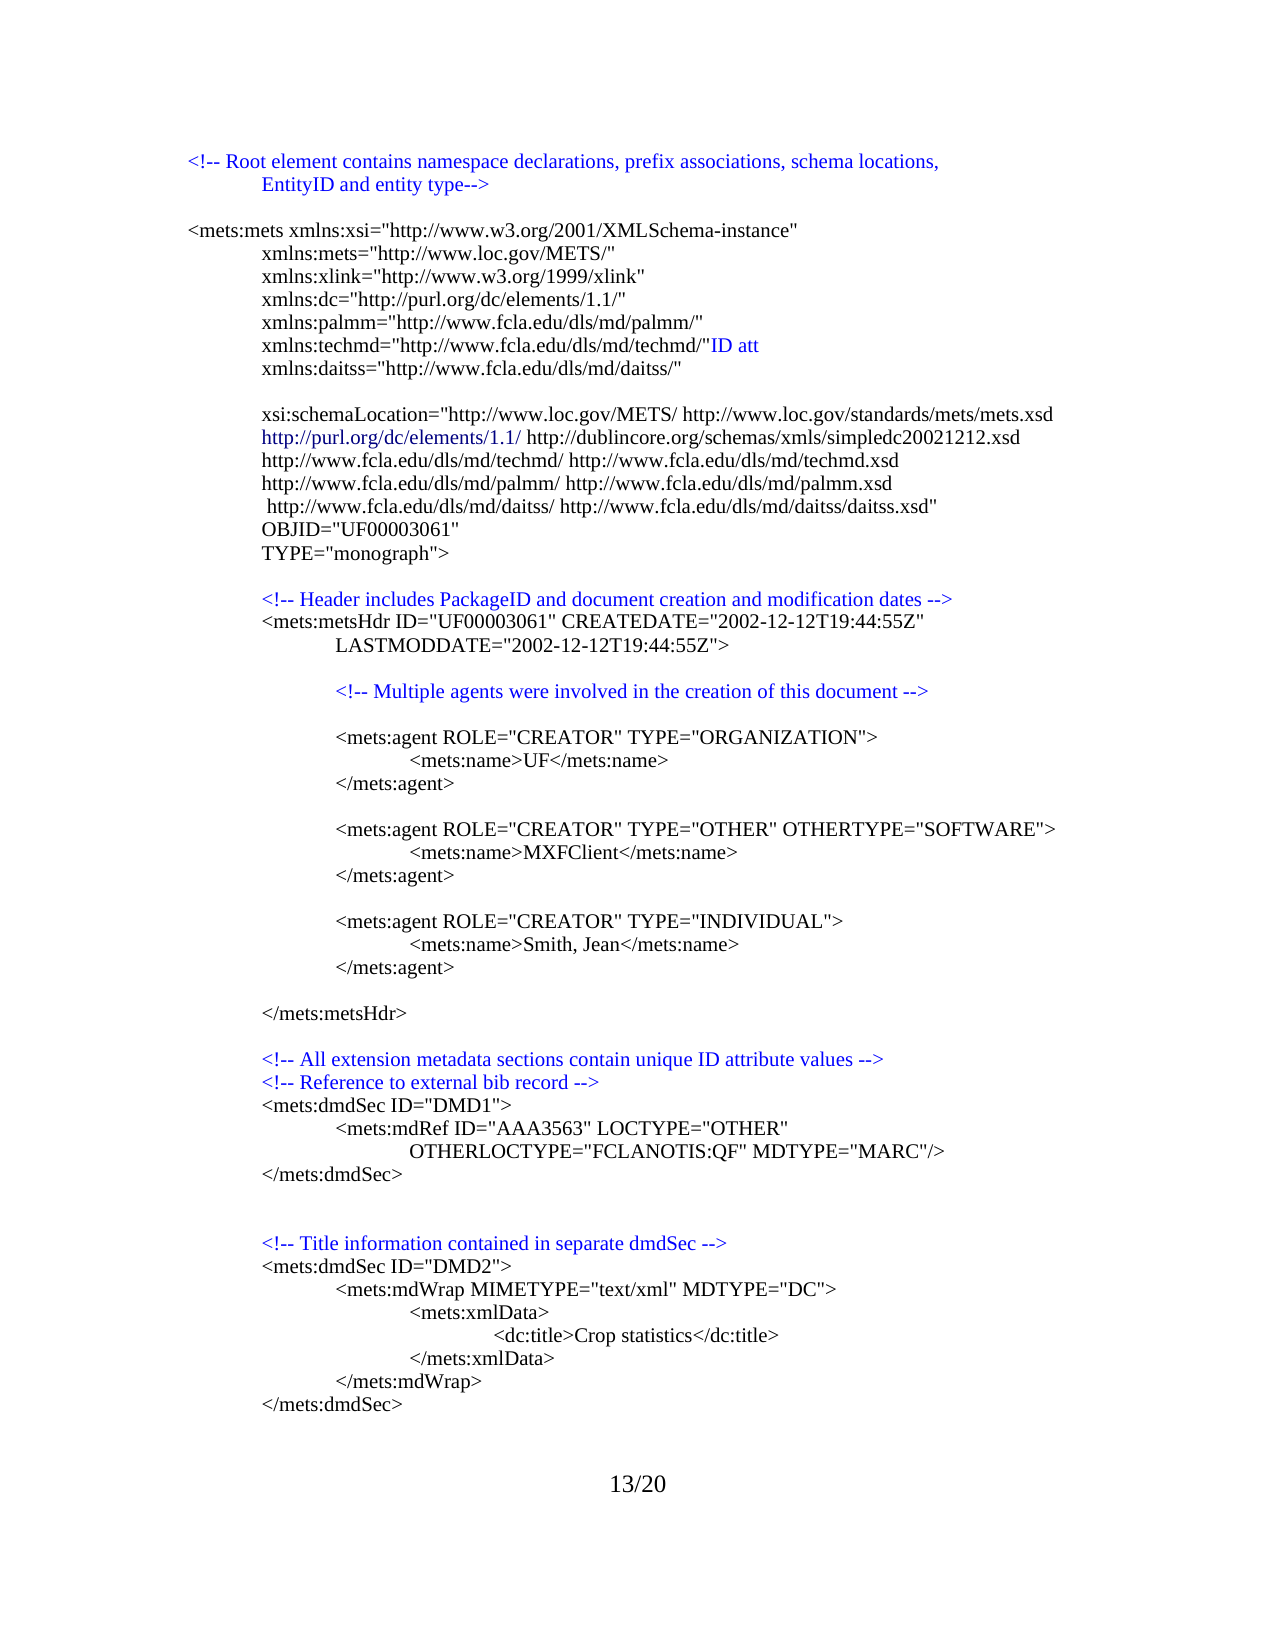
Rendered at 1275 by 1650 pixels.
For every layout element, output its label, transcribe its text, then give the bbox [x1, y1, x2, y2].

text OBJID="UF00003061" [187, 518, 1087, 541]
text <mets:name>MXFClient</mets:name> [187, 841, 1087, 864]
text xmlns:daitss="http://www.fcla.edu/dls/md/daitss/" [187, 357, 1087, 380]
text <!-- Title information contained in separate dmdSec --> [187, 1232, 1087, 1255]
text xmlns:techmd="http://www.fcla.edu/dls/md/techmd/"ID att [187, 334, 1087, 357]
text <mets:metsHdr ID="UF00003061" CREATEDATE="2002-12-12T19:44:55Z" LASTMODDATE="2002-12-12T19:44:55Z"> [187, 610, 1087, 656]
text <mets:mets xmlns:xsi="http://www.w3.org/2001/XMLSchema-instance" [187, 219, 1087, 242]
text </mets:dmdSec> [187, 1163, 1087, 1186]
text </mets:agent> [187, 772, 1087, 794]
text xmlns:mets="http://www.loc.gov/METS/" [187, 242, 1087, 265]
text <mets:name>Smith, Jean</mets:name> [187, 933, 1087, 956]
text <!-- Reference to external bib record --> [187, 1071, 1087, 1094]
text <dc:title>Crop statistics</dc:title> [187, 1324, 1087, 1347]
text <mets:agent ROLE="CREATOR" TYPE="INDIVIDUAL"> [187, 910, 1087, 933]
text <mets:mdRef ID="AAA3563" LOCTYPE="OTHER" OTHERLOCTYPE="FCLANOTIS:QF" MDTYPE="MARC"/> [187, 1117, 1087, 1163]
text </mets:agent> [187, 864, 1087, 887]
text xmlns:palmm="http://www.fcla.edu/dls/md/palmm/" [187, 311, 1087, 334]
text </mets:mdWrap> [187, 1370, 1087, 1393]
text <!-- Multiple agents were involved in the creation of this document --> [187, 679, 1087, 702]
text <mets:xmlData> [187, 1301, 1087, 1324]
text <mets:agent ROLE="CREATOR" TYPE="ORGANIZATION"> [187, 726, 1087, 748]
text <mets:dmdSec ID="DMD1"> [187, 1094, 1087, 1117]
text TYPE="monograph"> [187, 541, 1087, 564]
text <mets:agent ROLE="CREATOR" TYPE="OTHER" OTHERTYPE="SOFTWARE"> [187, 818, 1087, 841]
text <mets:dmdSec ID="DMD2"> [187, 1255, 1087, 1278]
text xsi:schemaLocation="http://www.loc.gov/METS/ http://www.loc.gov/standards/mets/mets.xsd http://purl.org/dc/elements/1.1/ http://dublincore.org/schemas/xmls/simpledc20021212.xsd http://www.fcla.edu/dls/md/techmd/ http://www.fcla.edu/dls/md/techmd.xsd http://www.fcla.edu/dls/md/palmm/ http://www.fcla.edu/dls/md/palmm.xsd [187, 403, 1087, 495]
text xmlns:dc="http://purl.org/dc/elements/1.1/" [187, 288, 1087, 311]
text </mets:agent> [187, 956, 1087, 979]
text <mets:mdWrap MIMETYPE="text/xml" MDTYPE="DC"> [187, 1278, 1087, 1301]
text <!-- Header includes PackageID and document creation and modification dates --> [187, 587, 1087, 610]
text </mets:metsHdr> [187, 1002, 1087, 1025]
text xmlns:xlink="http://www.w3.org/1999/xlink" [187, 265, 1087, 288]
text <!-- All extension metadata sections contain unique ID attribute values --> [187, 1048, 1087, 1071]
text </mets:dmdSec> [187, 1393, 1087, 1416]
text http://www.fcla.edu/dls/md/daitss/ http://www.fcla.edu/dls/md/daitss/daitss.xsd" [187, 495, 1087, 518]
text <mets:name>UF</mets:name> [187, 748, 1087, 772]
text <!-- Root element contains namespace declarations, prefix associations, schema locations, [187, 150, 1087, 173]
text EntityID and entity type--> [187, 173, 1087, 196]
text </mets:xmlData> [187, 1347, 1087, 1370]
